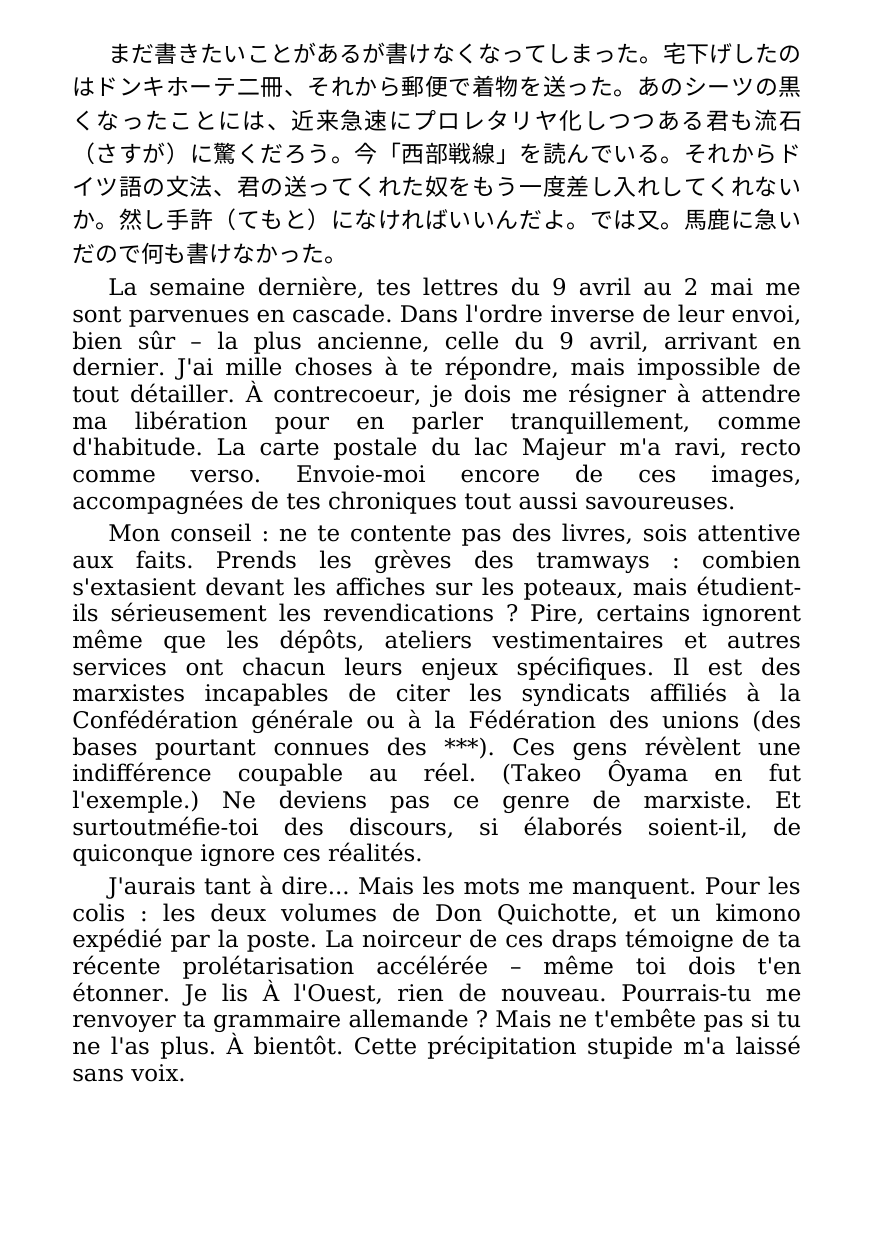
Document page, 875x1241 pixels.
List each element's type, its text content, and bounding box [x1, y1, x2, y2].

text まだ書きたいことがあるが書けなくなってしまった。宅下げしたのはドンキホーテ二冊、それから郵便で着物を送った。あのシーツの黒くなったことには、近来急速にプロレタリヤ化しつつある君も流石（さすが）に驚くだろう。今「西部戦線」を読んでいる。それからドイツ語の文法、君の送ってくれた奴をもう一度差し入れしてくれないか。然し手許（てもと）になければいいんだよ。では又。馬鹿に急いだので何も書けなかった。 [72, 36, 802, 269]
text Mon conseil : ne te contente pas des livres, sois attentive aux faits. Prends les grèves des tramways : combien s'extasient devant les affiches sur les poteaux, mais étudient-ils sérieusement les revendications ? Pire, certains ignorent même que les dépôts, ateliers vestimentaires et autres services ont chacun leurs enjeux spécifiques. Il est des marxistes incapables de citer les syndicats affiliés à la Confédération générale ou à la Fédération des unions (des bases pourtant connues des ***). Ces gens révèlent une indifférence coupable au réel. (Takeo Ôyama en fut l'exemple.) Ne deviens pas ce genre de marxiste. Et surtoutméfie-toi des discours, si élaborés soient-il, de quiconque ignore ces réalités. [72, 521, 802, 867]
text La semaine dernière, tes lettres du 9 avril au 2 mai me sont parvenues en cascade. Dans l'ordre inverse de leur envoi, bien sûr – la plus ancienne, celle du 9 avril, arrivant en dernier. J'ai mille choses à te répondre, mais impossible de tout détailler. À contrecoeur, je dois me résigner à attendre ma libération pour en parler tranquillement, comme d'habitude. La carte postale du lac Majeur m'a ravi, recto comme verso. Envoie-moi encore de ces images, accompagnées de tes chroniques tout aussi savoureuses. [72, 274, 802, 514]
text J'aurais tant à dire... Mais les mots me manquent. Pour les colis : les deux volumes de Don Quichotte, et un kimono expédié par la poste. La noirceur de ces draps témoigne de ta récente prolétarisation accélérée – même toi dois t'en étonner. Je lis À l'Ouest, rien de nouveau. Pourrais-tu me renvoyer ta grammaire allemande ? Mais ne t'embête pas si tu ne l'as plus. À bientôt. Cette précipitation stupide m'a laissé sans voix. [72, 873, 802, 1086]
